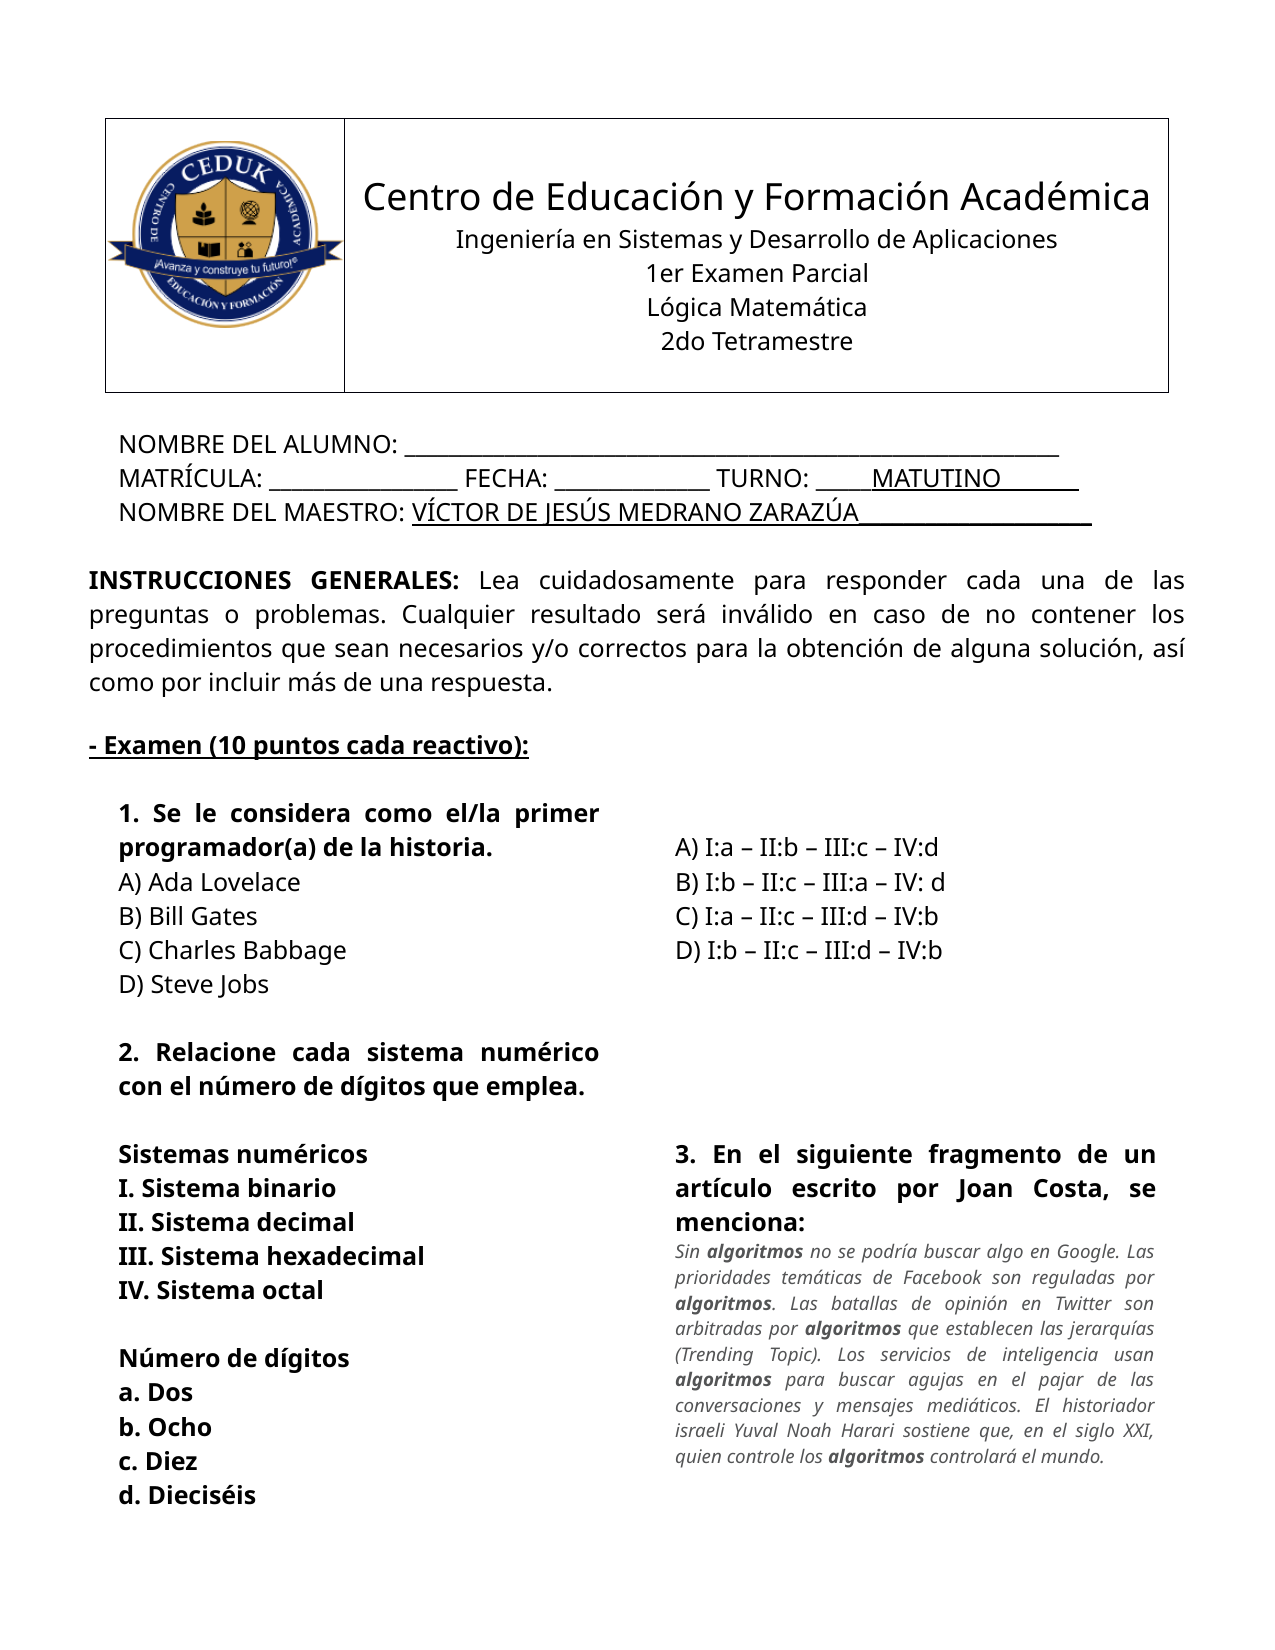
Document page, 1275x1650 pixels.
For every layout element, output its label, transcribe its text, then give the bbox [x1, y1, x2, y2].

text D) Steve Jobs [118, 966, 600, 1000]
text NOMBRE DEL ALUMNO: ___________________________________________________________ [118, 427, 1157, 461]
text Número de dígitos [118, 1341, 600, 1375]
text A) I:a – II:b – III:c – IV:d [675, 830, 1157, 864]
text 3. En el siguiente fragmento de un artículo escrito por Joan Costa, se menciona: [675, 1137, 1157, 1239]
text INSTRUCCIONES GENERALES: Lea cuidadosamente para responder cada una de las preguntas o problemas. Cualquier resultado será inválido en caso de no contener los procedimientos que sean necesarios y/o correctos para la obtención de alguna solución, así como por incluir más de una respuesta. [89, 563, 1186, 699]
text I. Sistema binario [118, 1171, 600, 1205]
text B) Bill Gates [118, 898, 600, 932]
text c. Diez [118, 1443, 600, 1477]
text A) Ada Lovelace [118, 864, 600, 898]
text Sistemas numéricos [118, 1137, 600, 1171]
text d. Dieciséis [118, 1477, 600, 1511]
text C) I:a – II:c – III:d – IV:b [675, 898, 1157, 932]
text - Examen (10 puntos cada reactivo): [89, 728, 1186, 762]
text NOMBRE DEL MAESTRO: VÍCTOR DE JESÚS MEDRANO ZARAZÚA_____________________ [118, 495, 1157, 529]
text Sin algoritmos no se podría buscar algo en Google. Las prioridades temáticas de Facebook son reguladas por algoritmos. Las batallas de opinión en Twitter son arbitradas por algoritmos que establecen las jerarquías (Trending Topic). Los servicios de inteligencia usan algoritmos para buscar agujas en el pajar de las conversaciones y mensajes mediáticos. El historiador israeli Yuval Noah Harari sostiene que, en el siglo XXI, quien controle los algoritmos controlará el mundo. [675, 1239, 1157, 1468]
text MATRÍCULA: _________________ FECHA: ______________ TURNO: _____MATUTINO_______ [118, 461, 1157, 495]
text IV. Sistema octal [118, 1273, 600, 1307]
text 1. Se le considera como el/la primer programador(a) de la historia. [118, 796, 600, 864]
text C) Charles Babbage [118, 932, 600, 966]
text 2. Relacione cada sistema numérico con el número de dígitos que emplea. [118, 1034, 600, 1103]
table_header [106, 119, 344, 392]
text b. Ocho [118, 1409, 600, 1443]
table_header Centro de Educación y Formación Académica Ingeniería en Sistemas y Desarrollo de Aplicaciones 1er Examen Parcial Lógica Matemática 2do Tetramestre [345, 119, 1168, 392]
text III. Sistema hexadecimal [118, 1239, 600, 1273]
text D) I:b – II:c – III:d – IV:b [675, 932, 1157, 966]
text II. Sistema decimal [118, 1205, 600, 1239]
text B) I:b – II:c – III:a – IV: d [675, 864, 1157, 898]
text a. Dos [118, 1375, 600, 1409]
